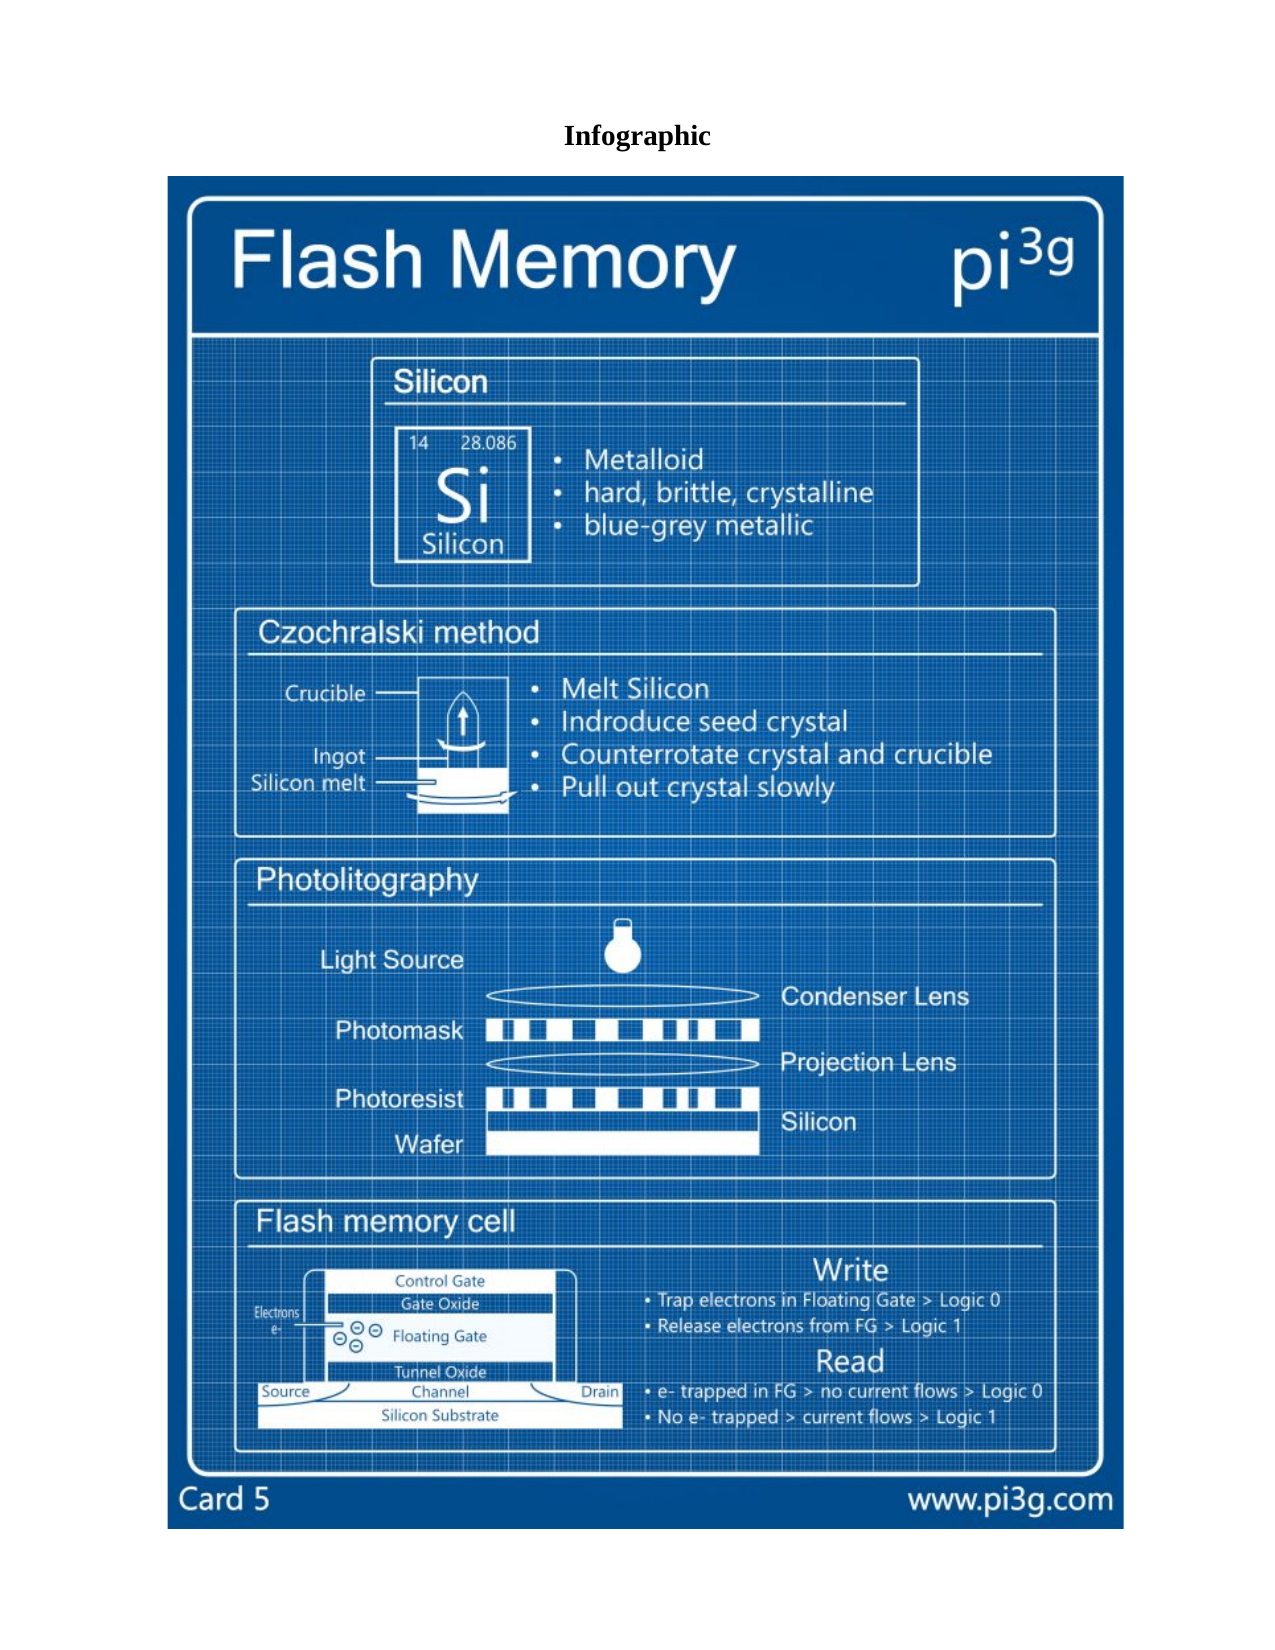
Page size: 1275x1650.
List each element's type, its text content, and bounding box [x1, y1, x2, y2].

text Infographic [118, 118, 1157, 152]
picture [167, 176, 1124, 1529]
